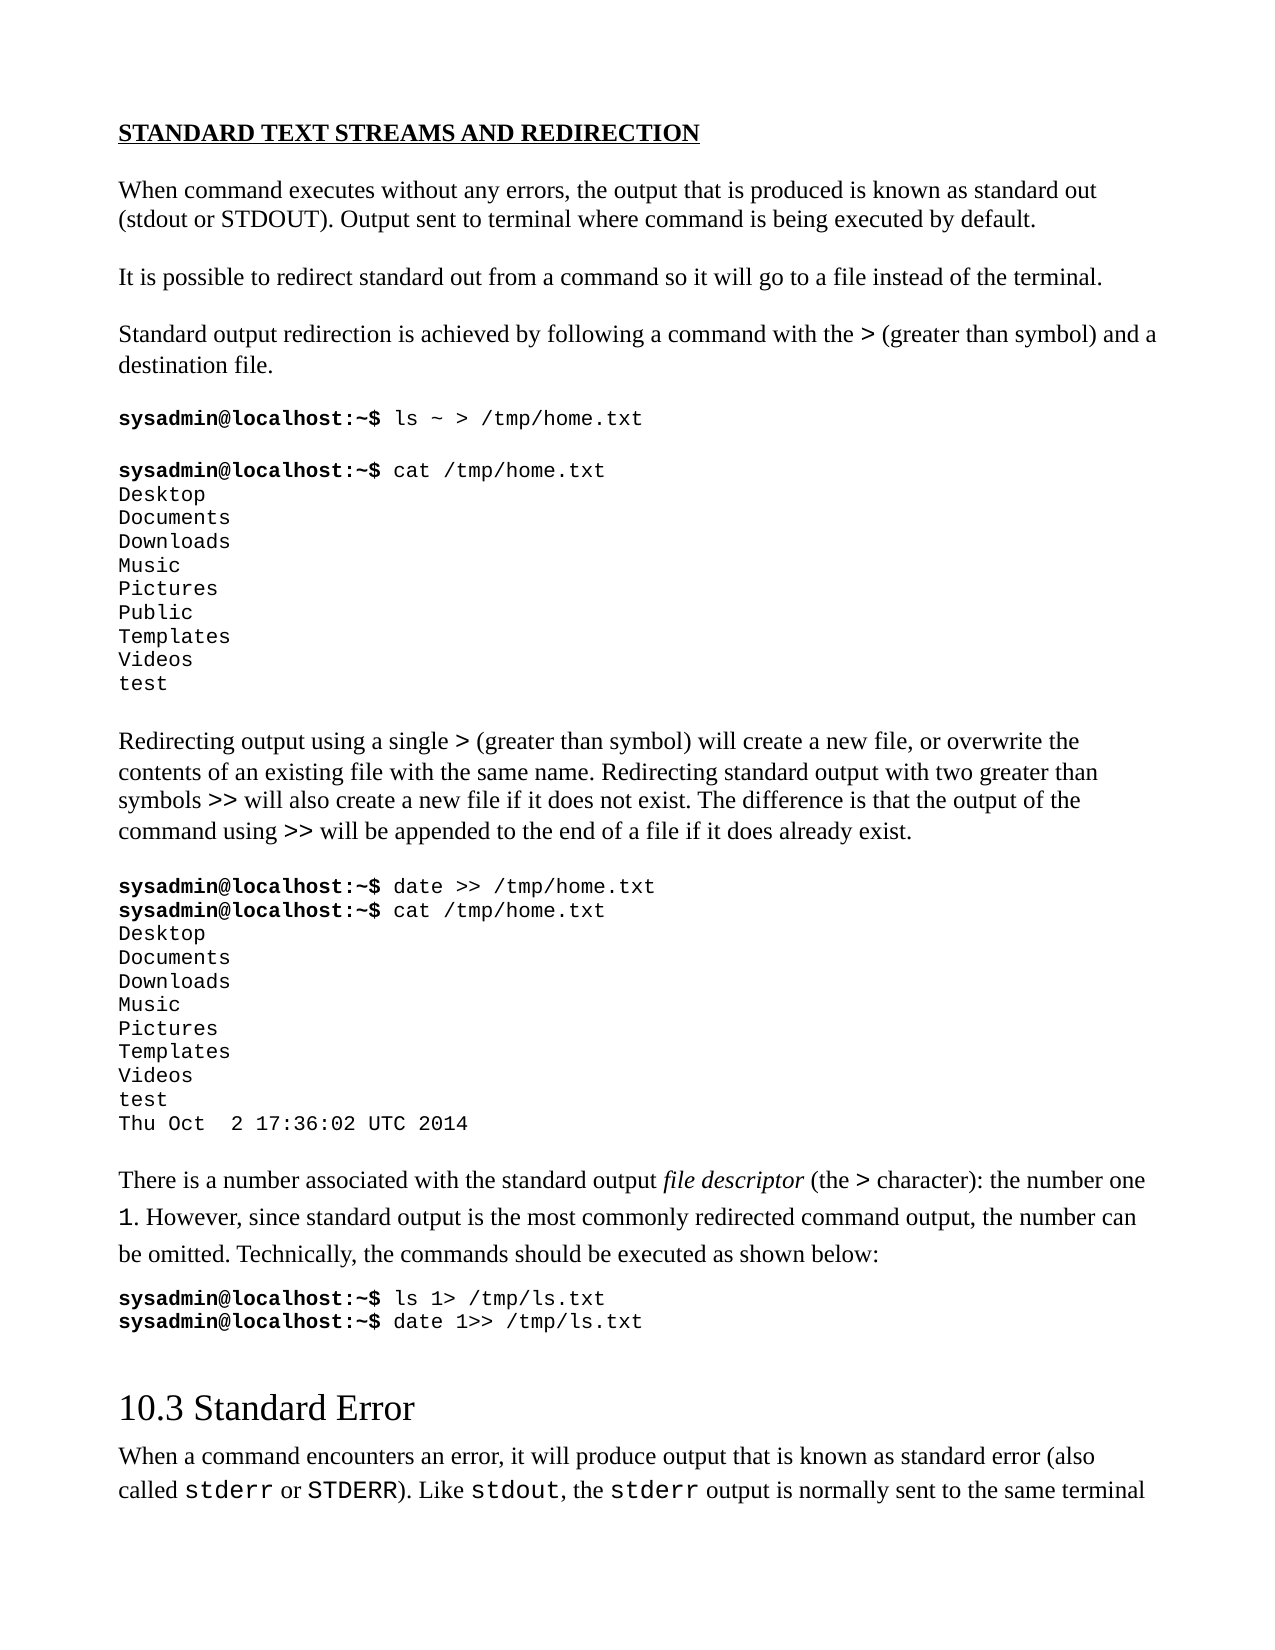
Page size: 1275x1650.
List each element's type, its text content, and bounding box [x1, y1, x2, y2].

text Public [118, 602, 1157, 626]
text Desktop [118, 484, 1157, 507]
subtitle 10.3 Standard Error [118, 1385, 1157, 1428]
text Documents [118, 507, 1157, 531]
text Documents [118, 947, 1157, 971]
text Templates [118, 1042, 1157, 1065]
text Desktop [118, 923, 1157, 947]
text Music [118, 994, 1157, 1018]
text When command executes without any errors, the output that is produced is known as standard out (stdout or STDOUT). Output sent to terminal where command is being executed by default. [118, 176, 1157, 233]
text Downloads [118, 971, 1157, 994]
text test [118, 1089, 1157, 1112]
text Music [118, 555, 1157, 578]
text Thu Oct 2 17:36:02 UTC 2014 [118, 1112, 1157, 1136]
text Redirecting output using a single > (greater than symbol) will create a new file, or overwrite the contents of an existing file with the same name. Redirecting standard output with two greater than symbols >> will also create a new file if it does not exist. The difference is that the output of the command using >> will be appended to the end of a file if it does already exist. [118, 726, 1157, 847]
text STANDARD TEXT STREAMS AND REDIRECTION [118, 118, 1157, 147]
text Videos [118, 649, 1157, 673]
text When a command encounters an error, it will produce output that is known as standard error (also called stderr or STDERR). Like stdout, the stderr output is normally sent to the same terminal [118, 1441, 1157, 1506]
text It is possible to redirect standard out from a command so it will go to a file instead of the terminal. [118, 262, 1157, 291]
text sysadmin@localhost:~$ ls ~ > /tmp/home.txt [118, 408, 1157, 431]
text Standard output redirection is achieved by following a command with the > (greater than symbol) and a destination file. [118, 319, 1157, 379]
text sysadmin@localhost:~$ cat /tmp/home.txt [118, 900, 1157, 923]
text Pictures [118, 578, 1157, 602]
text sysadmin@localhost:~$ ls 1> /tmp/ls.txt [118, 1288, 1157, 1311]
text Pictures [118, 1018, 1157, 1042]
text Videos [118, 1065, 1157, 1089]
text sysadmin@localhost:~$ cat /tmp/home.txt [118, 460, 1157, 484]
text Downloads [118, 531, 1157, 555]
text test [118, 673, 1157, 697]
text sysadmin@localhost:~$ date 1>> /tmp/ls.txt [118, 1311, 1157, 1335]
text Templates [118, 626, 1157, 649]
text There is a number associated with the standard output file descriptor (the > character): the number one 1. However, since standard output is the most commonly redirected command output, the number can be omitted. Technically, the commands should be executed as shown below: [118, 1166, 1157, 1267]
text sysadmin@localhost:~$ date >> /tmp/home.txt [118, 876, 1157, 900]
